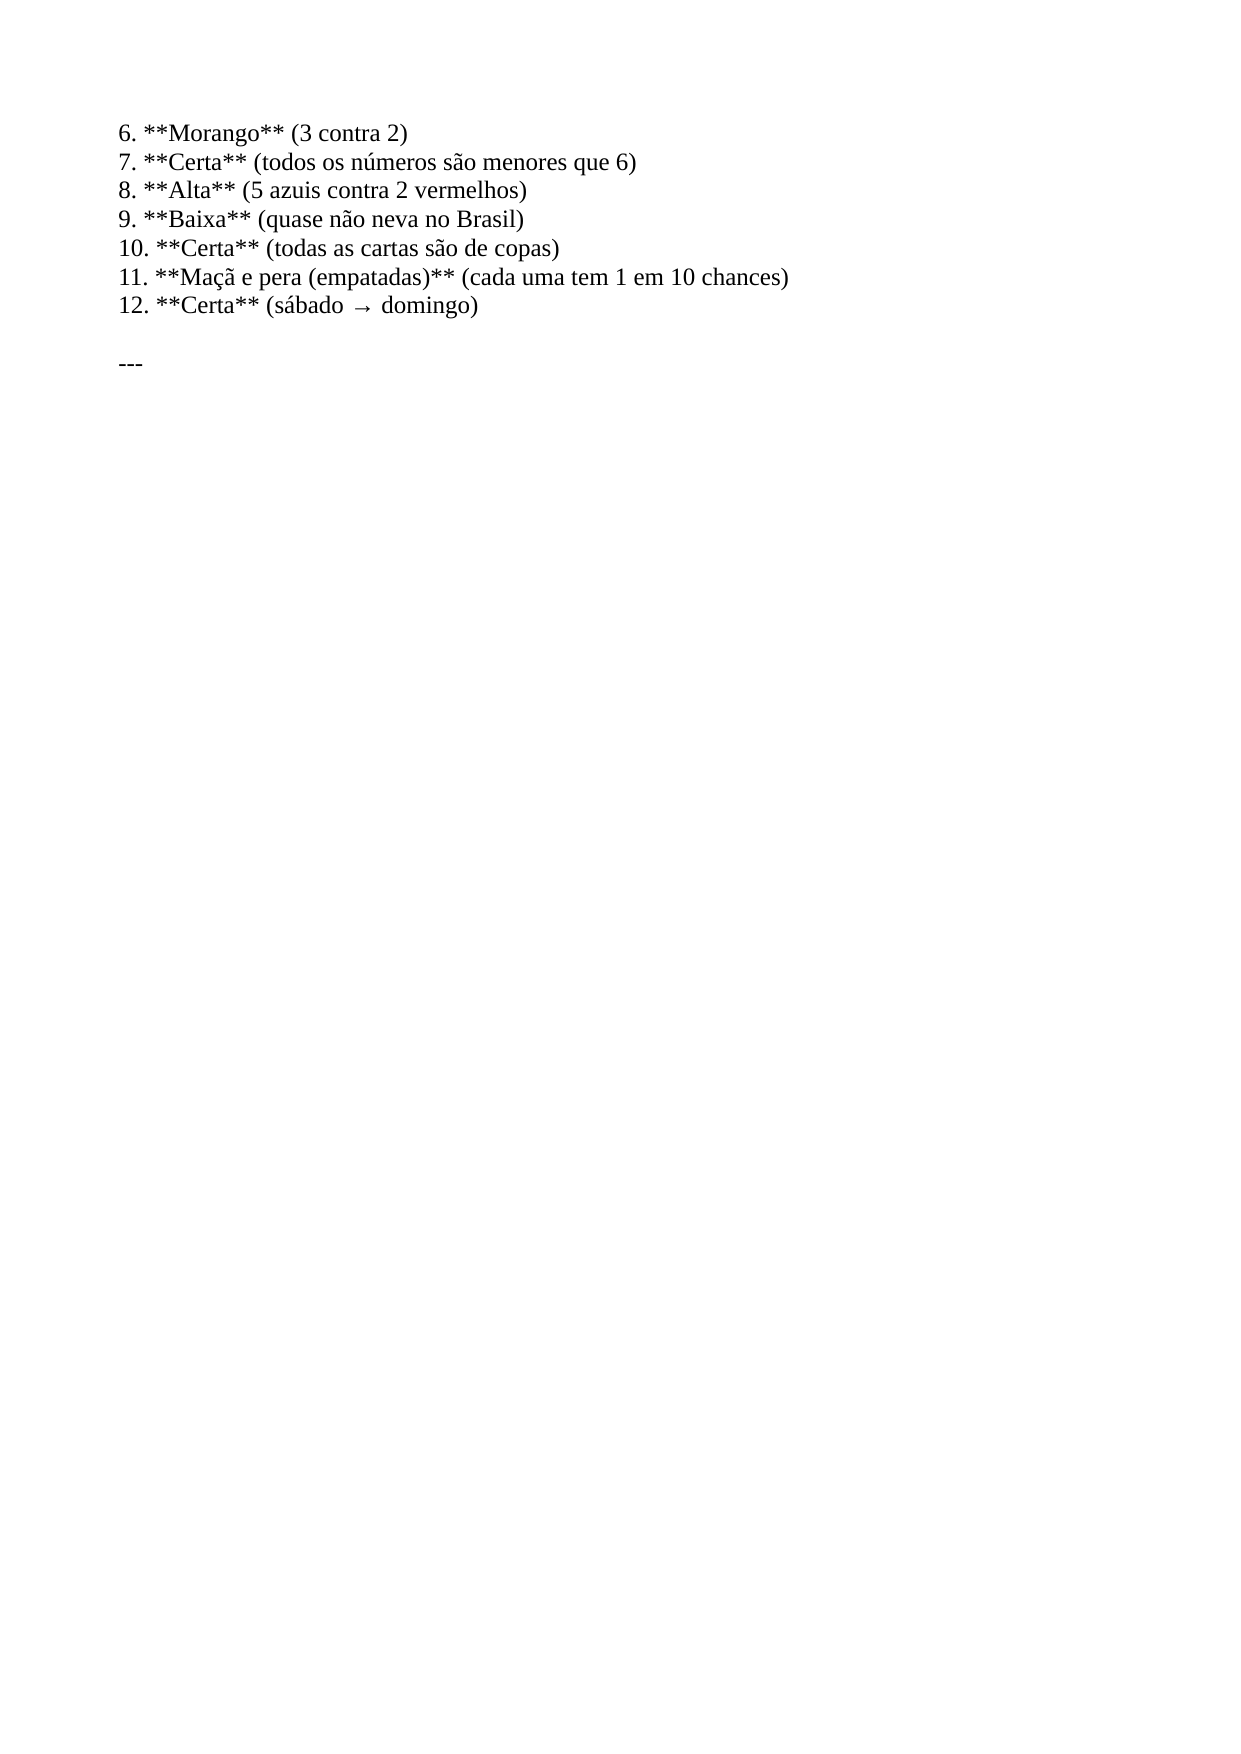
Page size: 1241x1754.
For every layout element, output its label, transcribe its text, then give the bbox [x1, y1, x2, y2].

text 8. **Alta** (5 azuis contra 2 vermelhos) [118, 176, 1122, 204]
text 11. **Maçã e pera (empatadas)** (cada uma tem 1 em 10 chances) [118, 262, 1122, 291]
text --- [118, 348, 1122, 377]
text 9. **Baixa** (quase não neva no Brasil) [118, 204, 1122, 233]
text 12. **Certa** (sábado → domingo) [118, 291, 1122, 319]
text 10. **Certa** (todas as cartas são de copas) [118, 233, 1122, 262]
text 6. **Morango** (3 contra 2) [118, 118, 1122, 147]
text 7. **Certa** (todos os números são menores que 6) [118, 147, 1122, 176]
